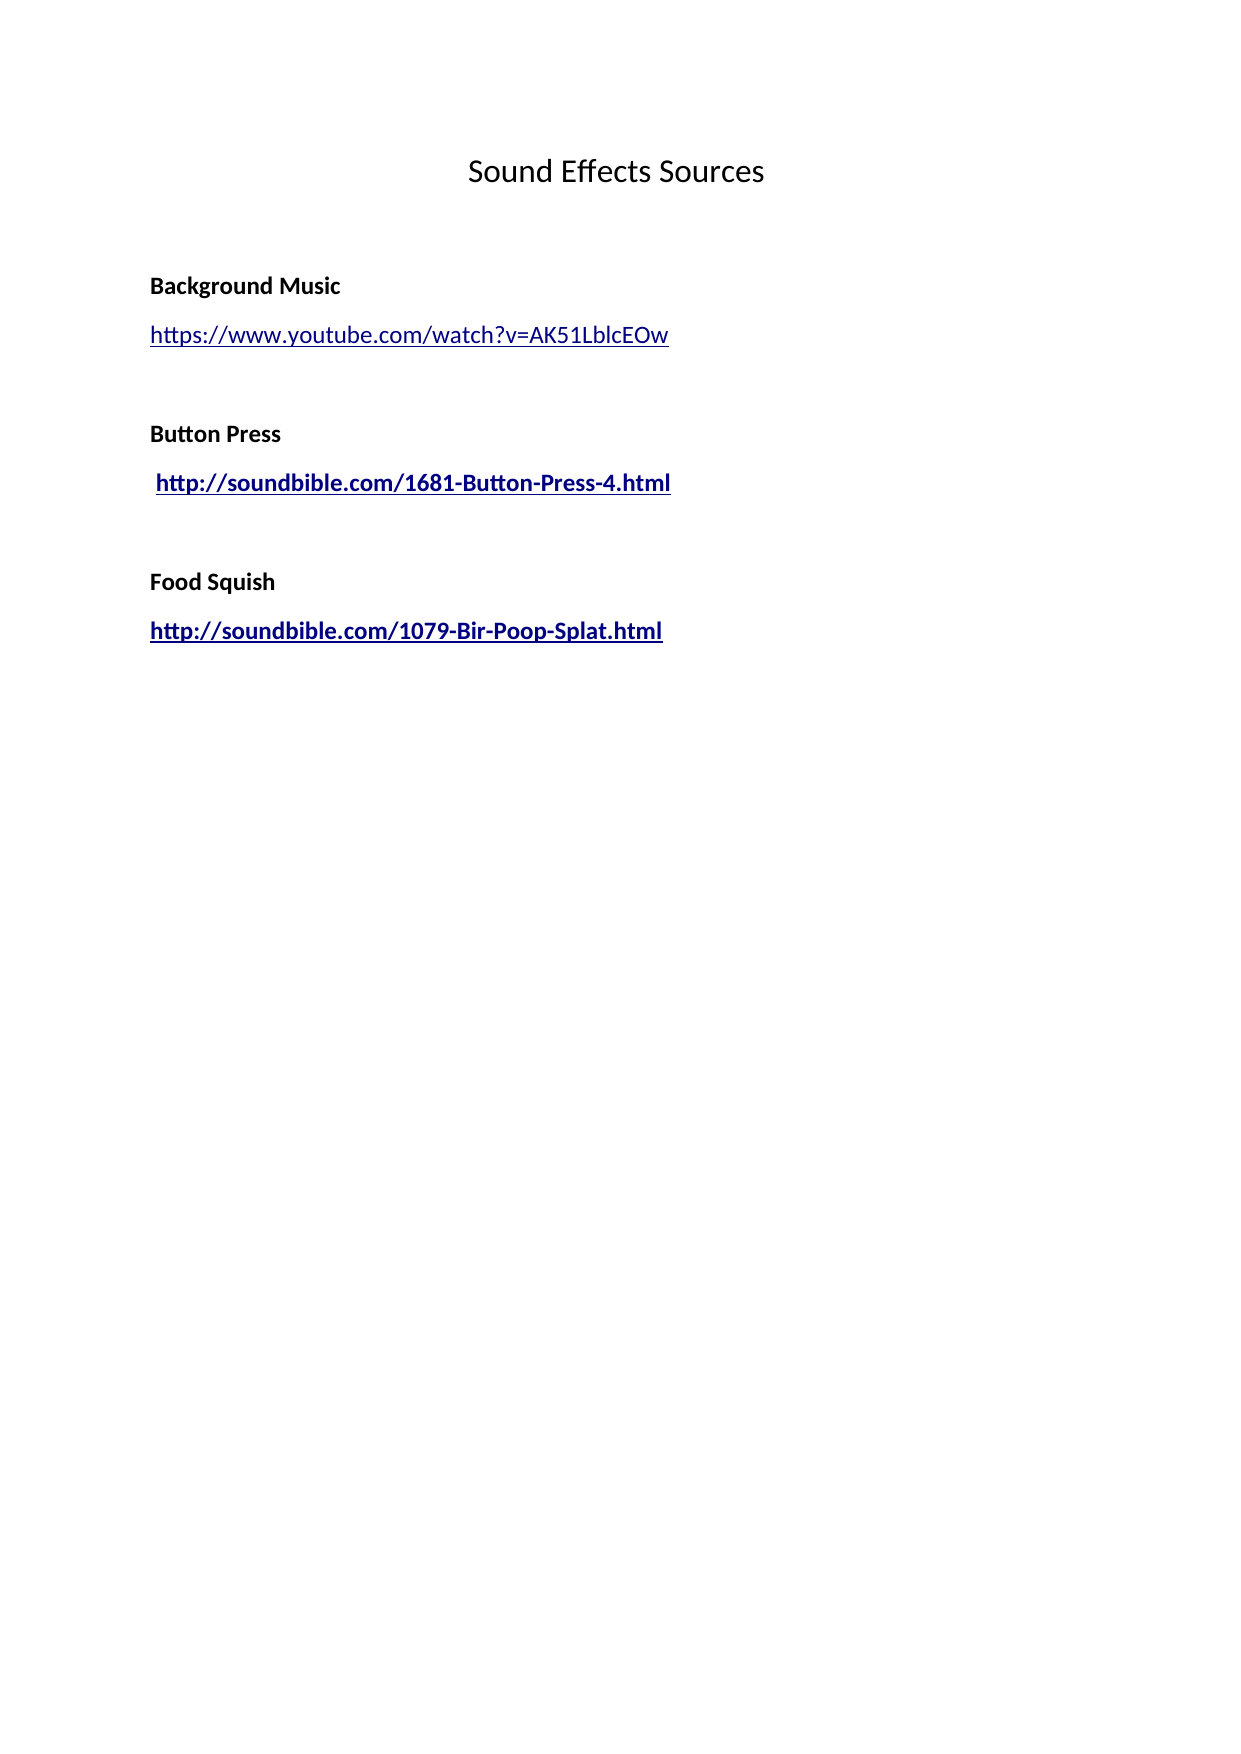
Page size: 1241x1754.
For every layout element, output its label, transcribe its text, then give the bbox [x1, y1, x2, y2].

text Background Music [150, 270, 1090, 301]
text https://www.youtube.com/watch?v=AK51LblcEOw [150, 320, 1090, 350]
text Button Press [150, 418, 1090, 449]
text http://soundbible.com/1681-Button-Press-4.html [150, 467, 1090, 498]
text http://soundbible.com/1079-Bir-Poop-Splat.html [150, 615, 1090, 646]
text Sound Effects Sources [150, 150, 1090, 191]
text Food Squish [150, 566, 1090, 597]
